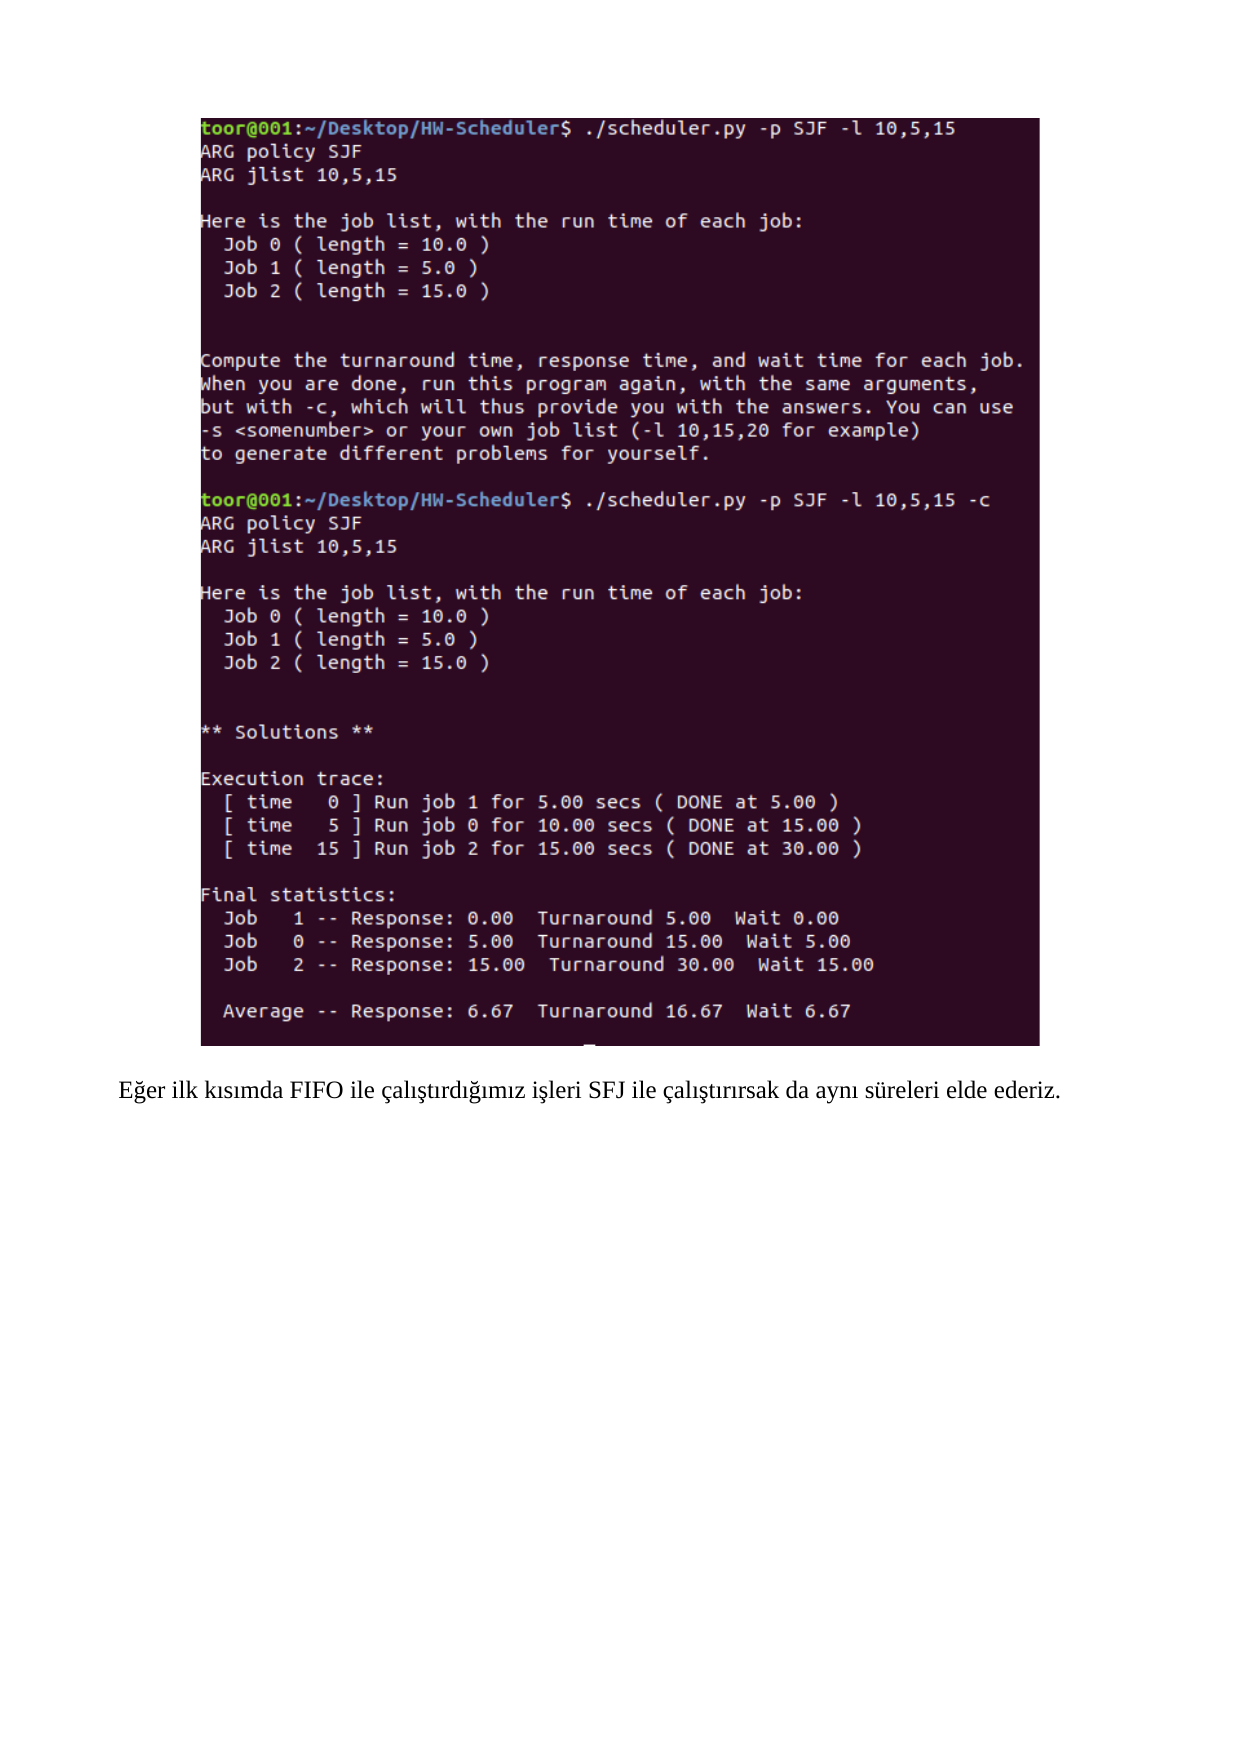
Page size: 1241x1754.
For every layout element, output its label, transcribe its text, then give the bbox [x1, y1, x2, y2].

text Eğer ilk kısımda FIFO ile çalıştırdığımız işleri SFJ ile çalıştırırsak da aynı süreleri elde ederiz. [118, 1075, 1122, 1103]
picture [200, 118, 1040, 1046]
